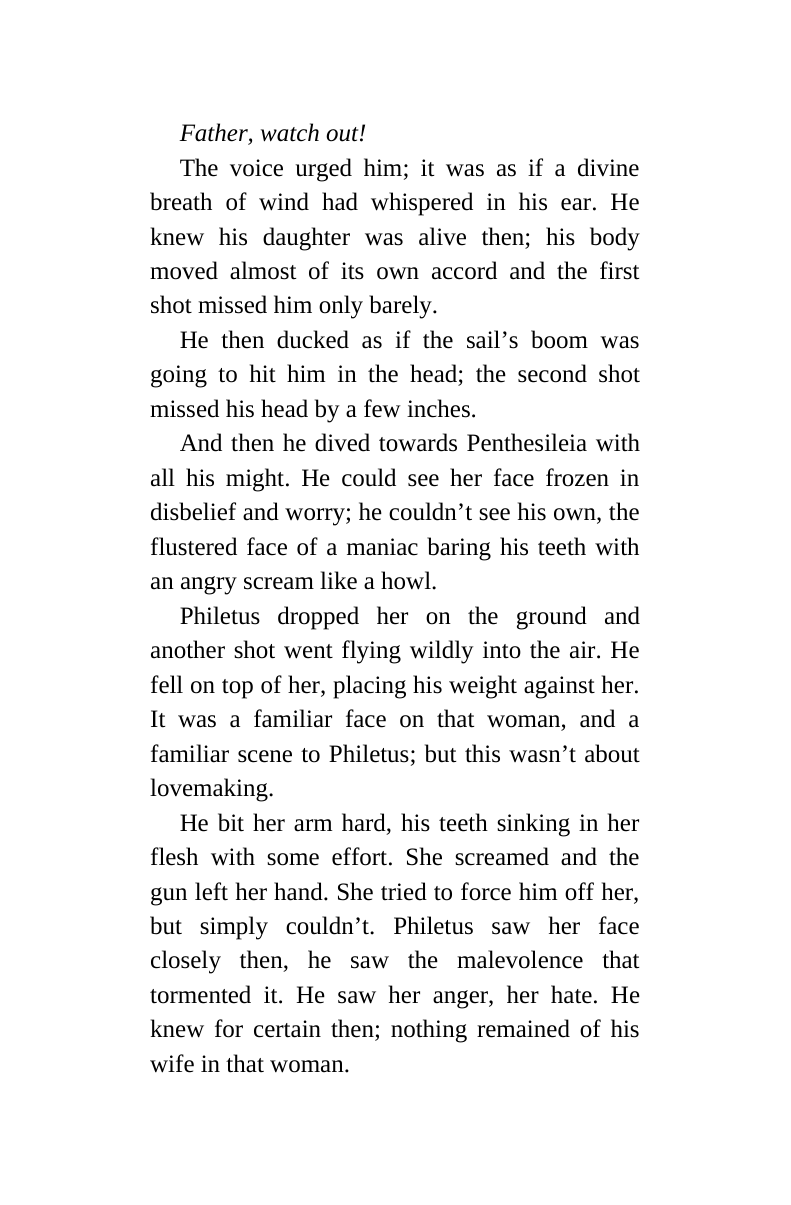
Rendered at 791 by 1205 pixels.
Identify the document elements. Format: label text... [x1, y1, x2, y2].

text The voice urged him; it was as if a divine breath of wind had whispered in his ear. He knew his daughter was alive then; his body moved almost of its own accord and the first shot missed him only barely. [150, 153, 640, 319]
text Philetus dropped her on the ground and another shot went flying wildly into the air. He fell on top of her, placing his weight against her. It was a familiar face on that woman, and a familiar scene to Philetus; but this wasn’t about lovemaking. [150, 601, 640, 802]
text And then he dived towards Penthesileia with all his might. He could see her face frozen in disbelief and worry; he couldn’t see his own, the flustered face of a maniac baring his teeth with an angry scream like a howl. [150, 428, 640, 595]
text He bit her arm hard, his teeth sinking in her flesh with some effort. She screamed and the gun left her hand. She tried to force him off her, but simply couldn’t. Philetus saw her face closely then, he saw the malevolence that tormented it. He saw her anger, her hate. He knew for certain then; nothing remained of his wife in that woman. [150, 808, 640, 1078]
text He then ducked as if the sail’s boom was going to hit him in the head; the second shot missed his head by a few inches. [150, 325, 640, 423]
text Father, watch out! [150, 118, 640, 147]
